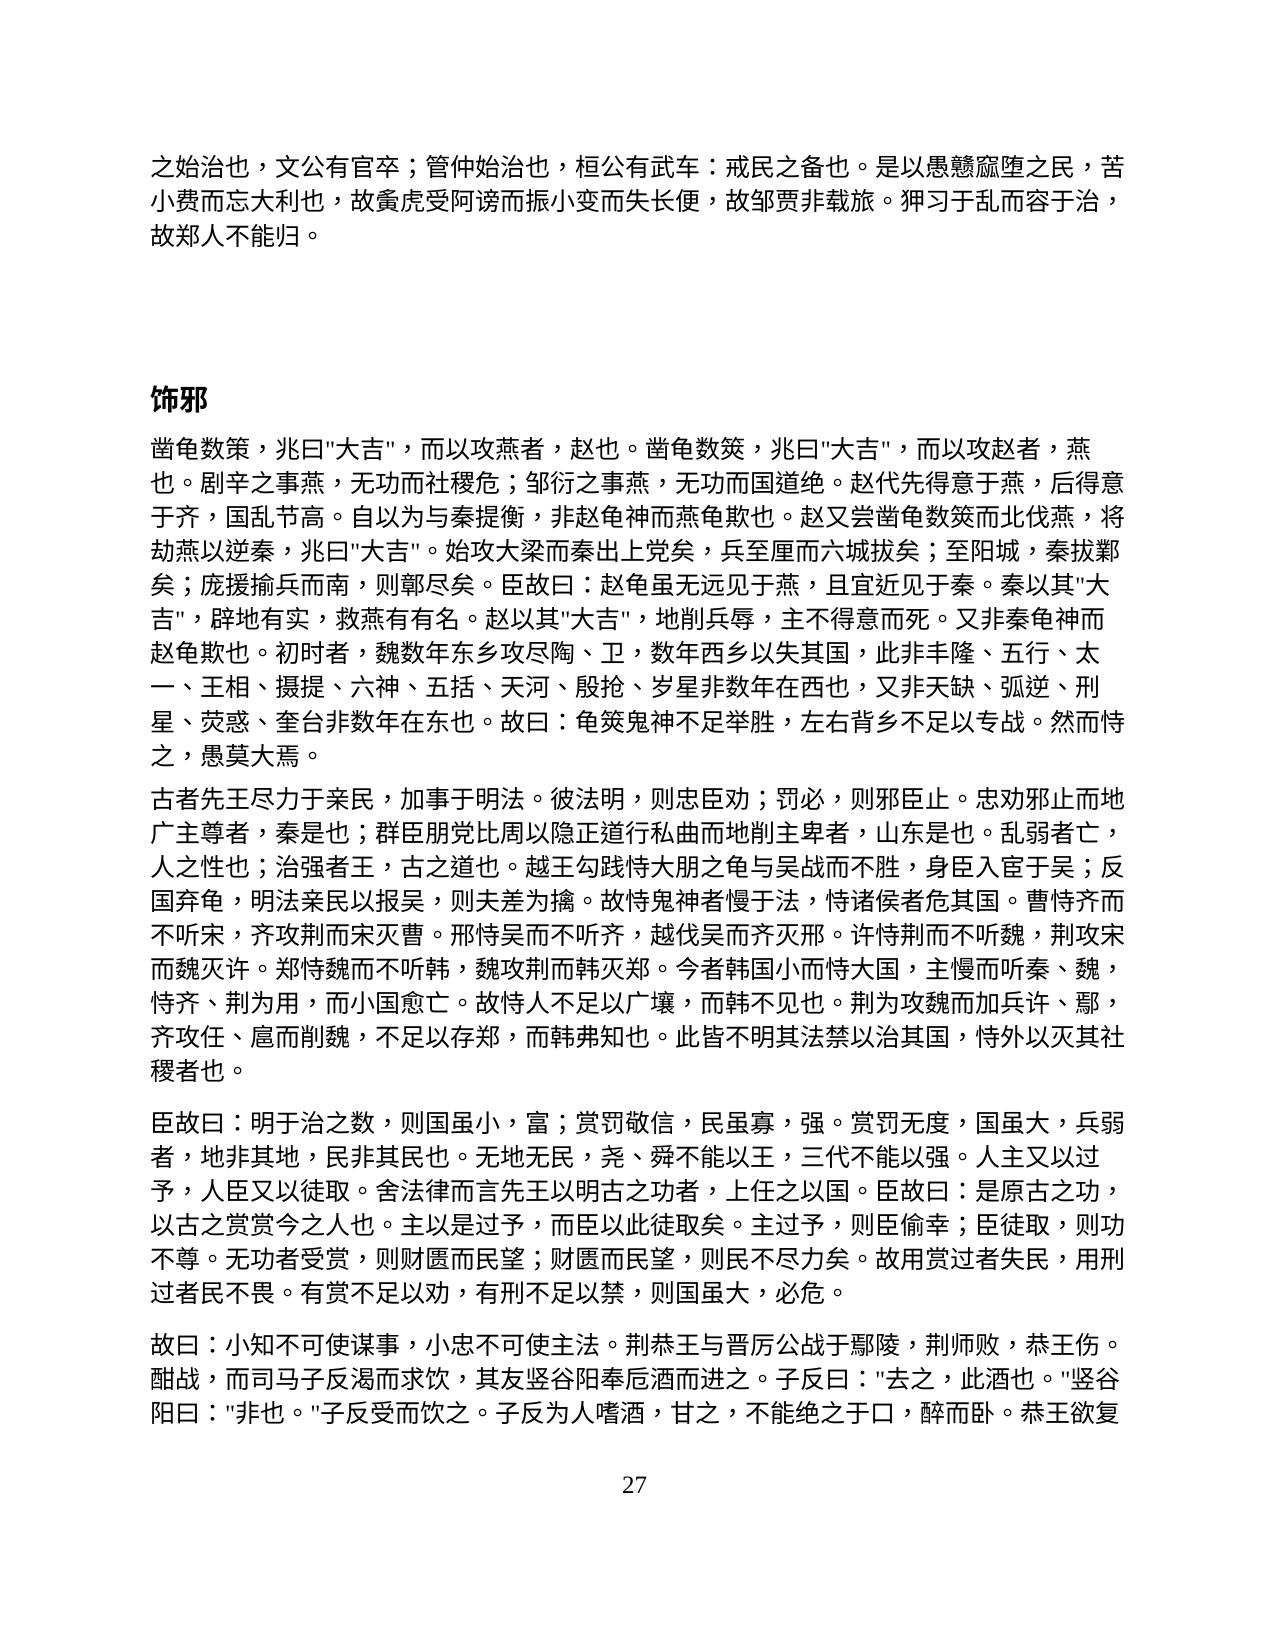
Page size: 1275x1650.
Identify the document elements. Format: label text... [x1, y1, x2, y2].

text 故曰：小知不可使谋事，小忠不可使主法。荆恭王与晋厉公战于鄢陵，荆师败，恭王伤。酣战，而司马子反渴而求饮，其友竖谷阳奉卮酒而进之。子反曰："去之，此酒也。"竖谷阳曰："非也。"子反受而饮之。子反为人嗜酒，甘之，不能绝之于口，醉而卧。恭王欲复 [150, 1328, 1125, 1430]
text 古者先王尽力于亲民，加事于明法。彼法明，则忠臣劝；罚必，则邪臣止。忠劝邪止而地广主尊者，秦是也；群臣朋党比周以隐正道行私曲而地削主卑者，山东是也。乱弱者亡，人之性也；治强者王，古之道也。越王勾践恃大朋之龟与吴战而不胜，身臣入宦于吴；反国弃龟，明法亲民以报吴，则夫差为擒。故恃鬼神者慢于法，恃诸侯者危其国。曹恃齐而不听宋，齐攻荆而宋灭曹。邢恃吴而不听齐，越伐吴而齐灭邢。许恃荆而不听魏，荆攻宋而魏灭许。郑恃魏而不听韩，魏攻荆而韩灭郑。今者韩国小而恃大国，主慢而听秦、魏，恃齐、荆为用，而小国愈亡。故恃人不足以广壤，而韩不见也。荆为攻魏而加兵许、鄢，齐攻任、扈而削魏，不足以存郑，而韩弗知也。此皆不明其法禁以治其国，恃外以灭其社稷者也。 [150, 781, 1125, 1088]
text 之始治也，文公有官卒；管仲始治也，桓公有武车：戒民之备也。是以愚戆窳堕之民，苦小费而忘大利也，故夤虎受阿谤而振小变而失长便，故邹贾非载旅。狎习于乱而容于治，故郑人不能归。 [150, 150, 1125, 252]
subtitle 饰邪 [150, 379, 1125, 419]
text 凿龟数策，兆曰"大吉"，而以攻燕者，赵也。凿龟数筴，兆曰"大吉"，而以攻赵者，燕也。剧辛之事燕，无功而社稷危；邹衍之事燕，无功而国道绝。赵代先得意于燕，后得意于齐，国乱节高。自以为与秦提衡，非赵龟神而燕龟欺也。赵又尝凿龟数筴而北伐燕，将劫燕以逆秦，兆曰"大吉"。始攻大梁而秦出上党矣，兵至厘而六城拔矣；至阳城，秦拔鄴矣；庞援揄兵而南，则鄣尽矣。臣故曰：赵龟虽无远见于燕，且宜近见于秦。秦以其"大吉"，辟地有实，救燕有有名。赵以其"大吉"，地削兵辱，主不得意而死。又非秦龟神而赵龟欺也。初时者，魏数年东乡攻尽陶、卫，数年西乡以失其国，此非丰隆、五行、太一、王相、摄提、六神、五括、天河、殷抢、岁星非数年在西也，又非天缺、弧逆、刑星、荧惑、奎台非数年在东也。故曰：龟筴鬼神不足举胜，左右背乡不足以专战。然而恃之，愚莫大焉。 [150, 432, 1125, 772]
text 臣故曰：明于治之数，则国虽小，富；赏罚敬信，民虽寡，强。赏罚无度，国虽大，兵弱者，地非其地，民非其民也。无地无民，尧、舜不能以王，三代不能以强。人主又以过予，人臣又以徒取。舍法律而言先王以明古之功者，上任之以国。臣故曰：是原古之功，以古之赏赏今之人也。主以是过予，而臣以此徒取矣。主过予，则臣偷幸；臣徒取，则功不尊。无功者受赏，则财匮而民望；财匮而民望，则民不尽力矣。故用赏过者失民，用刑过者民不畏。有赏不足以劝，有刑不足以禁，则国虽大，必危。 [150, 1106, 1125, 1310]
